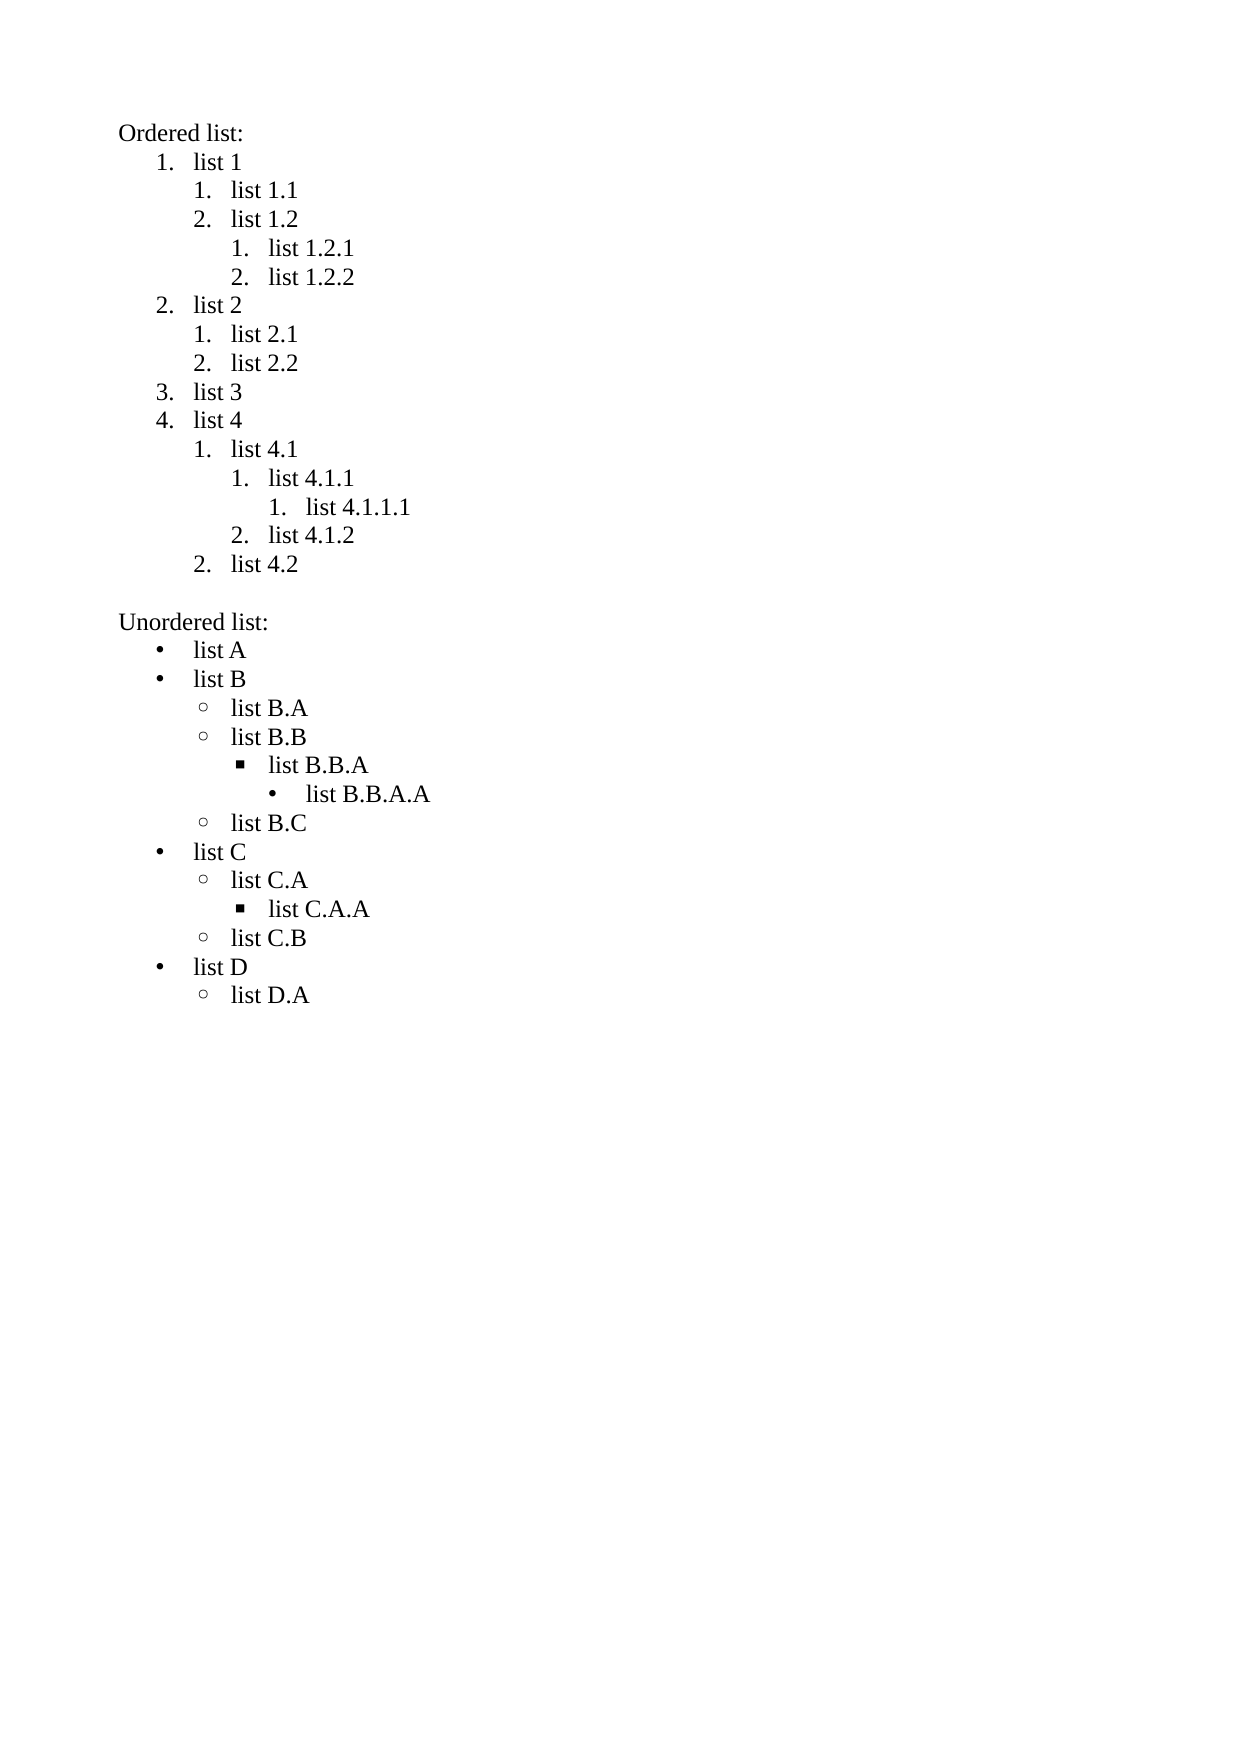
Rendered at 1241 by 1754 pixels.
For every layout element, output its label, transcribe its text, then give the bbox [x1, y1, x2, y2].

list list C.A [193, 866, 1122, 894]
list list 4.1.2 [231, 521, 1122, 549]
list list B.B.A.A [268, 779, 1122, 808]
list list B.A [193, 693, 1122, 722]
list list 4.2 [193, 549, 1122, 578]
list list D [156, 952, 1122, 981]
list list D.A [193, 981, 1122, 1009]
list list 4 [156, 406, 1122, 434]
list list 1.2.1 [231, 233, 1122, 262]
list list B [156, 664, 1122, 693]
list list 4.1.1 [231, 463, 1122, 492]
list list B.B.A [231, 751, 1122, 779]
list list C.B [193, 923, 1122, 952]
list list 2 [156, 291, 1122, 319]
text Unordered list: [118, 607, 1122, 636]
text Ordered list: [118, 118, 1122, 147]
list list B.B [193, 722, 1122, 751]
list list B.C [193, 808, 1122, 837]
list list 3 [156, 377, 1122, 406]
list list C [156, 837, 1122, 866]
list list 1 [156, 147, 1122, 176]
list list A [156, 636, 1122, 664]
list list 1.2.2 [231, 262, 1122, 291]
list list 4.1.1.1 [268, 492, 1122, 521]
list list 1.2 [193, 204, 1122, 233]
list list 2.2 [193, 348, 1122, 377]
list list C.A.A [231, 894, 1122, 923]
list list 2.1 [193, 319, 1122, 348]
list list 1.1 [193, 176, 1122, 204]
list list 4.1 [193, 434, 1122, 463]
